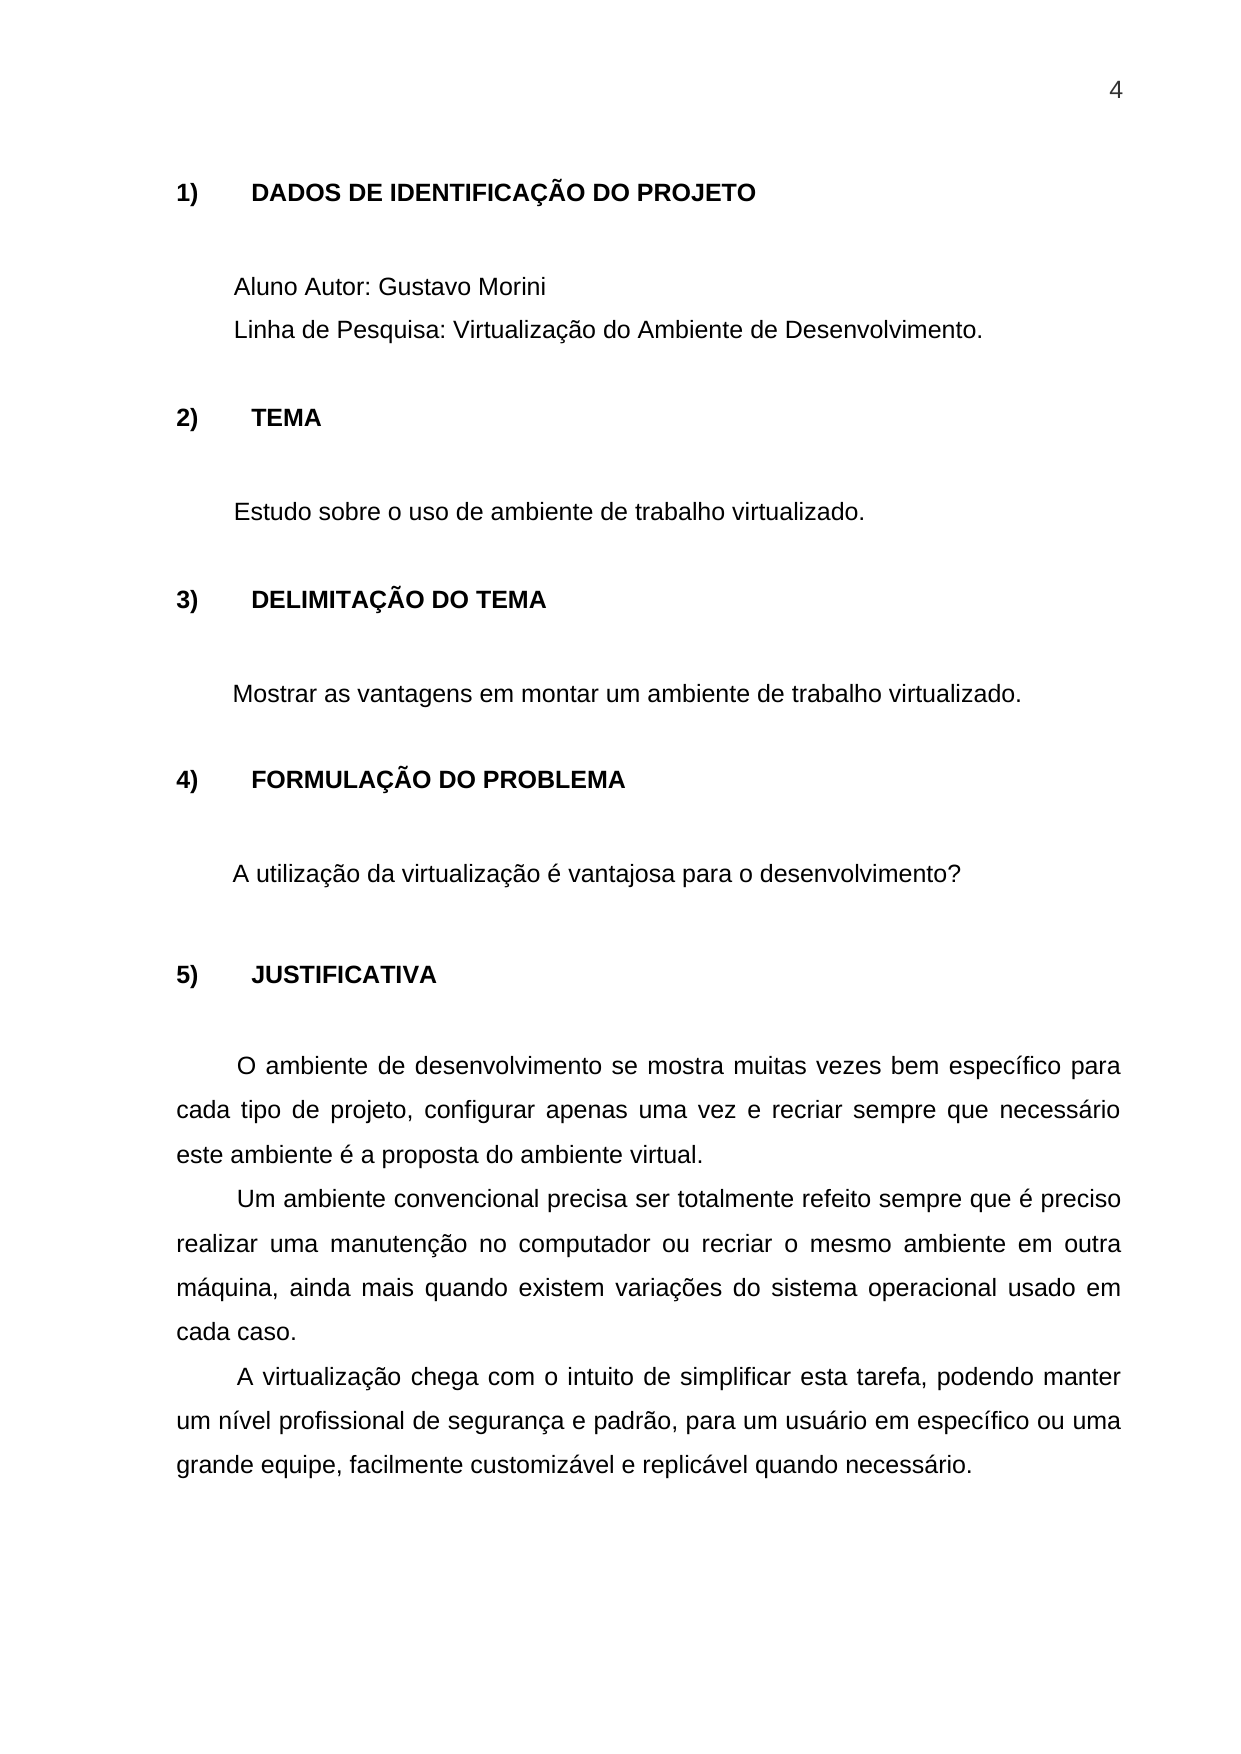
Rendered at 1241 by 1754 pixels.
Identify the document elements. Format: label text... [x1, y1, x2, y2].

subtitle FORMULAÇÃO DO PROBLEMA [176, 765, 1085, 794]
text Linha de Pesquisa: Virtualização do Ambiente de Desenvolvimento. [234, 315, 1123, 344]
text Aluno Autor: Gustavo Morini [234, 272, 1123, 301]
subtitle DADOS DE IDENTIFICAÇÃO DO PROJETO [176, 178, 1085, 207]
text Mostrar as vantagens em montar um ambiente de trabalho virtualizado. [176, 679, 1123, 707]
subtitle TEMA [176, 403, 1085, 432]
subtitle JUSTIFICATIVA [176, 959, 1085, 988]
text Estudo sobre o uso de ambiente de trabalho virtualizado. [234, 497, 1123, 526]
subtitle DELIMITAÇÃO DO TEMA [176, 585, 1085, 614]
text A virtualização chega com o intuito de simplificar esta tarefa, podendo manter um nível profissional de segurança e padrão, para um usuário em específico ou uma grande equipe, facilmente customizável e replicável quando necessário. [176, 1362, 1123, 1479]
text Um ambiente convencional precisa ser totalmente refeito sempre que é preciso realizar uma manutenção no computador ou recriar o mesmo ambiente em outra máquina, ainda mais quando existem variações do sistema operacional usado em cada caso. [176, 1184, 1123, 1346]
text A utilização da virtualização é vantajosa para o desenvolvimento? [176, 859, 1123, 887]
text O ambiente de desenvolvimento se mostra muitas vezes bem específico para cada tipo de projeto, configurar apenas uma vez e recriar sempre que necessário este ambiente é a proposta do ambiente virtual. [176, 1051, 1123, 1168]
